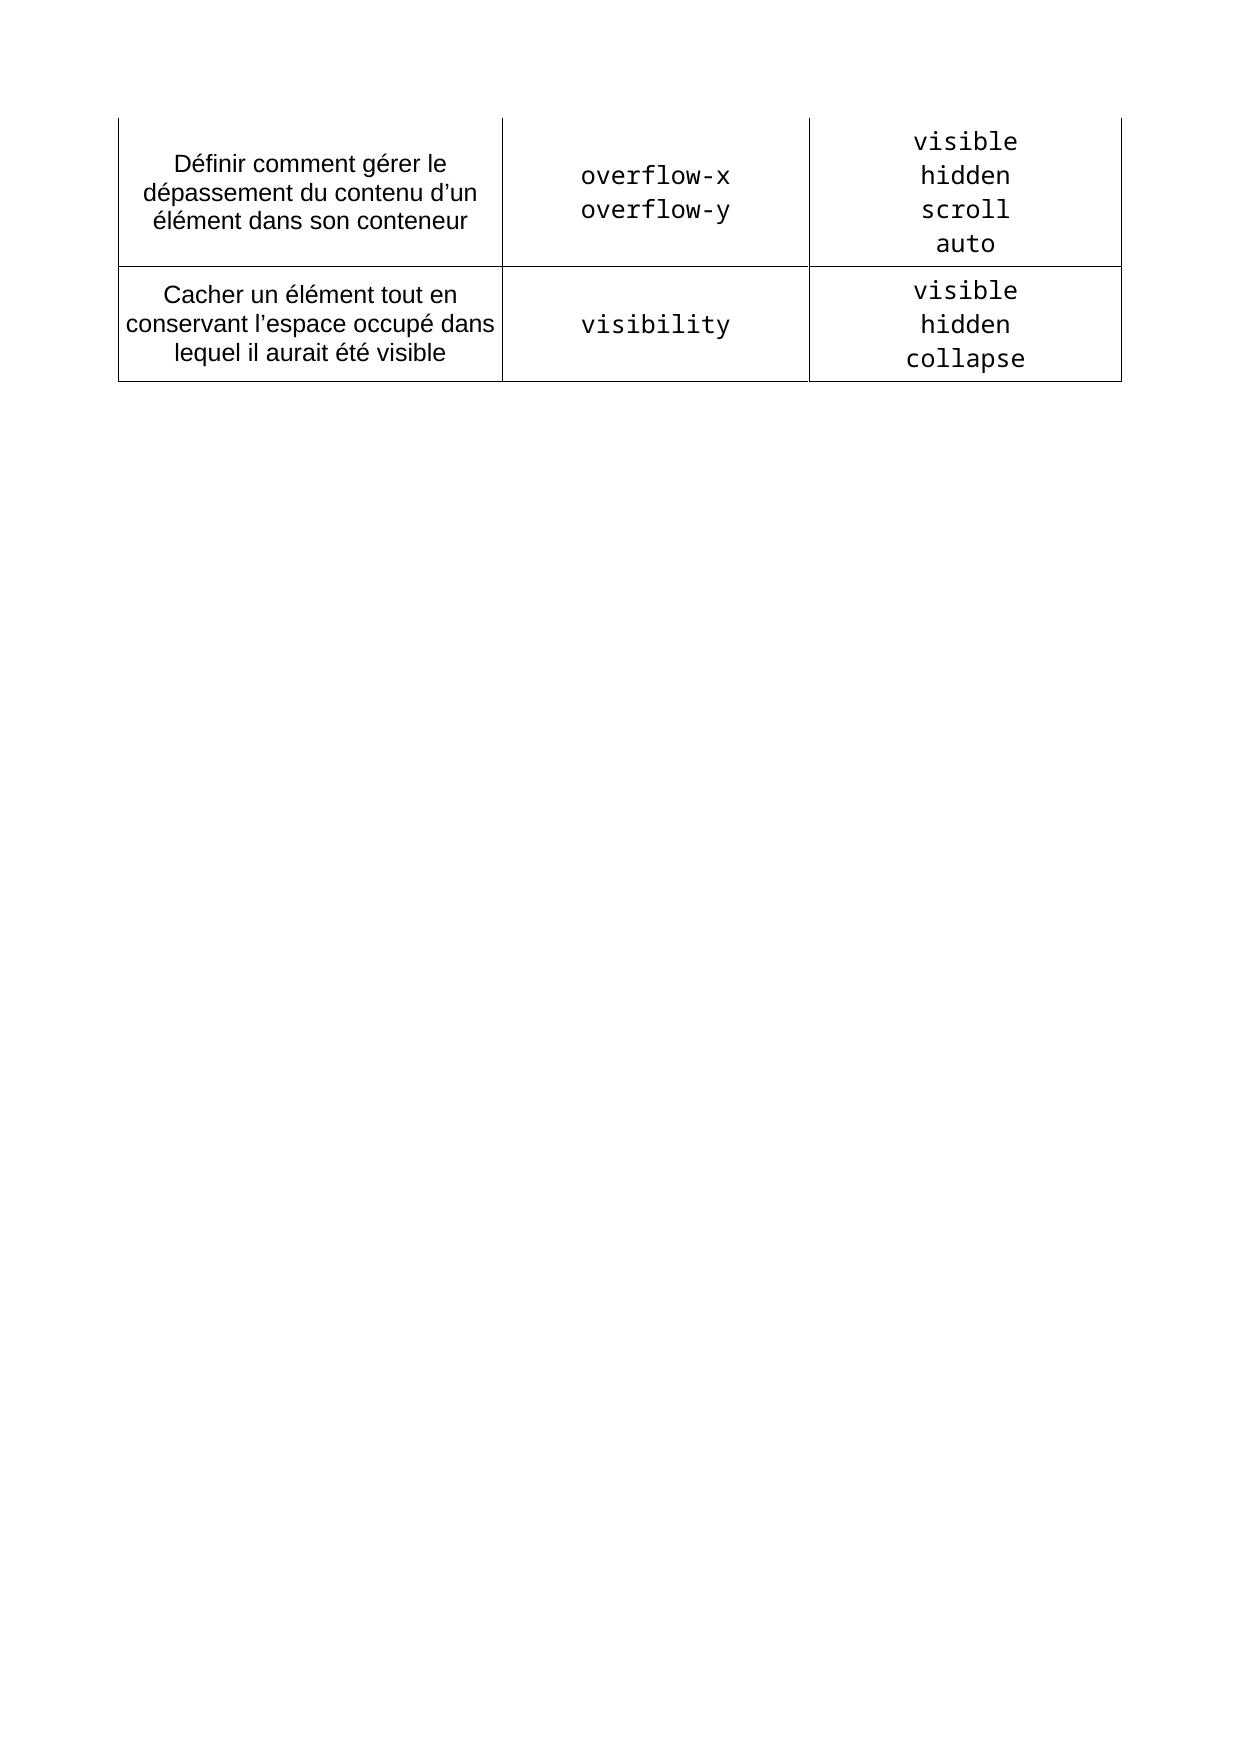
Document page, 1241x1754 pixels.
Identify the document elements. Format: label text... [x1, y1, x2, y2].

table_cell visible hidden scroll auto [810, 118, 1121, 266]
table_cell Définir comment gérer le dépassement du contenu d’un élément dans son conteneur [119, 118, 502, 266]
table_cell visibility [503, 267, 808, 381]
table_cell overflow-x overflow-y [503, 118, 808, 266]
table_cell Cacher un élément tout en conservant l’espace occupé dans lequel il aurait été visible [119, 267, 502, 381]
table_cell visible hidden collapse [810, 267, 1121, 381]
